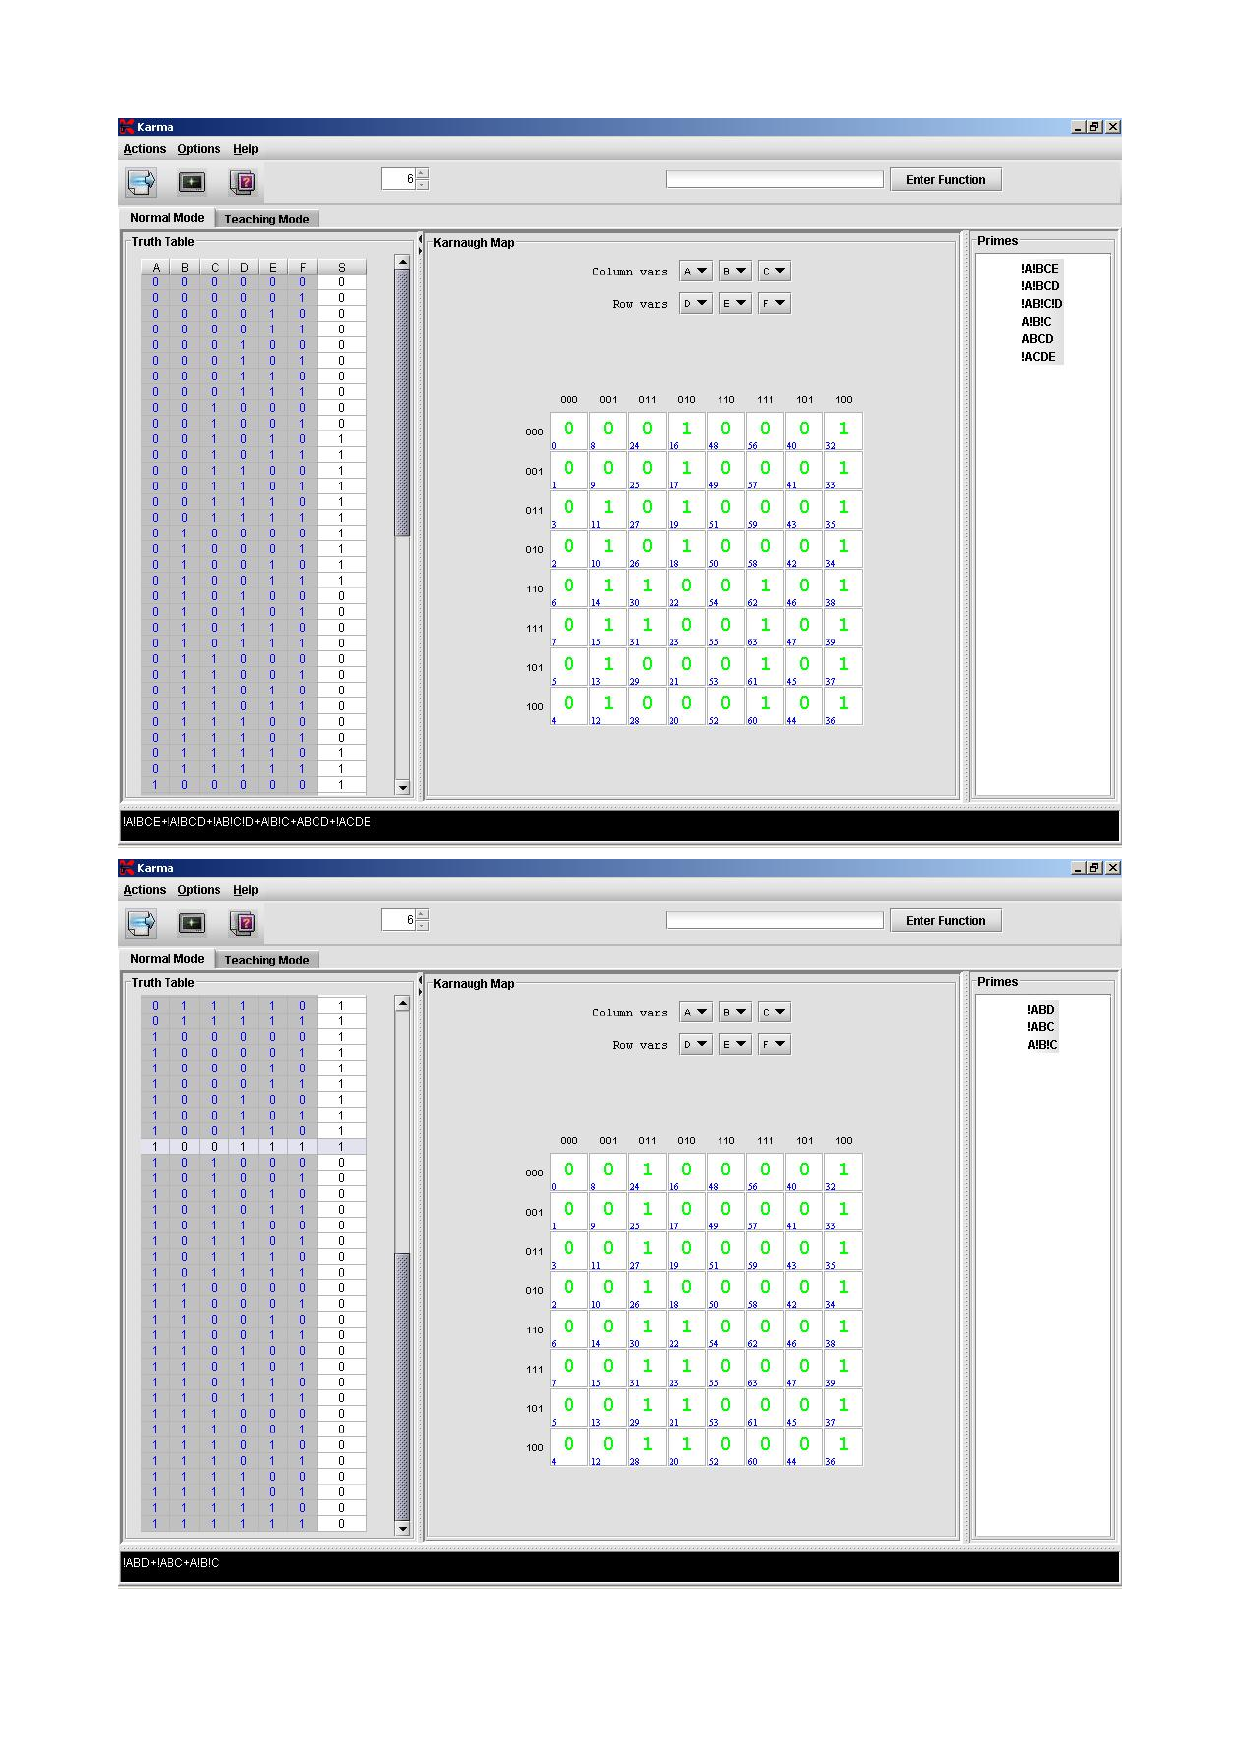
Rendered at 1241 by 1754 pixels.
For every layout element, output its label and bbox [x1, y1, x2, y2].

picture [118, 118, 1122, 848]
picture [118, 859, 1122, 1589]
